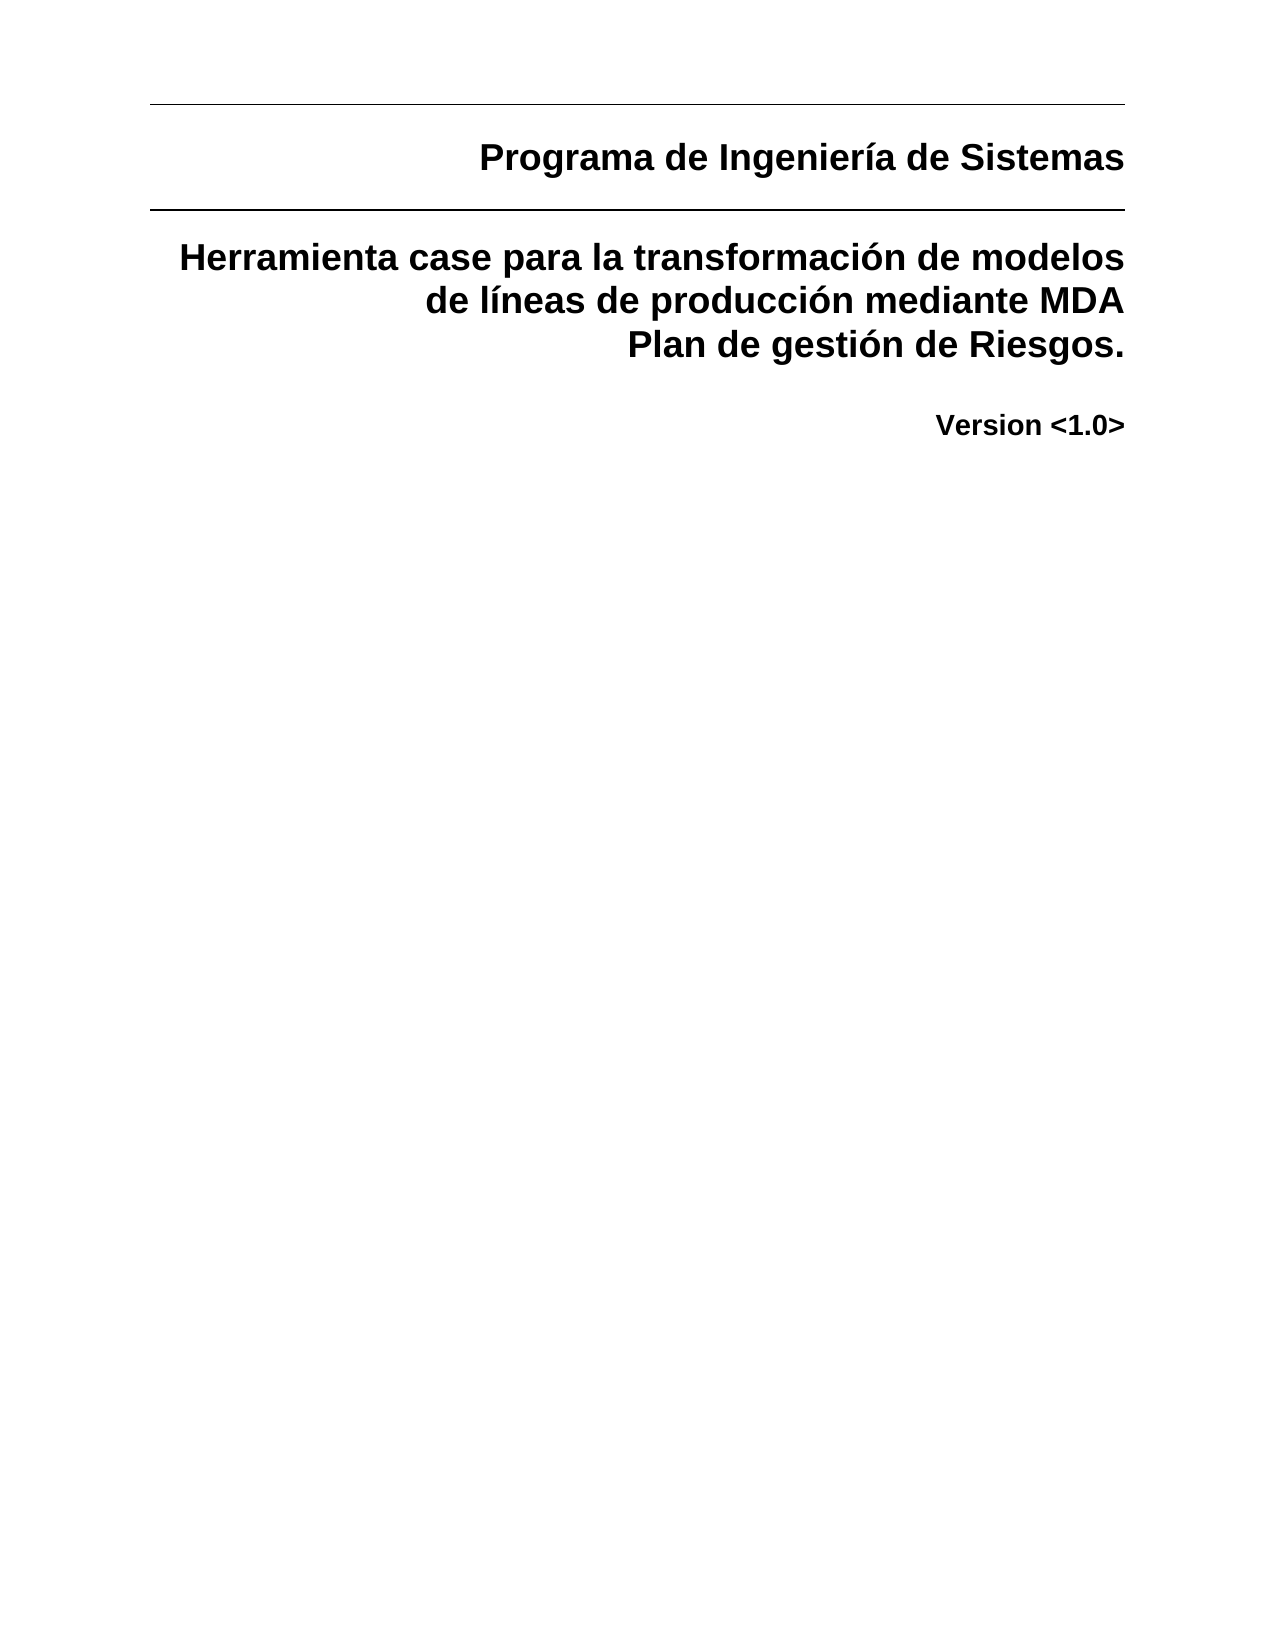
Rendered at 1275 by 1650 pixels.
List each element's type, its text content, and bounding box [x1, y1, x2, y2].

title Version <1.0> [150, 408, 1125, 442]
title Herramienta case para la transformación de modelos de líneas de producción mediante MDA [150, 236, 1125, 322]
title Plan de gestión de Riesgos. [150, 322, 1125, 365]
